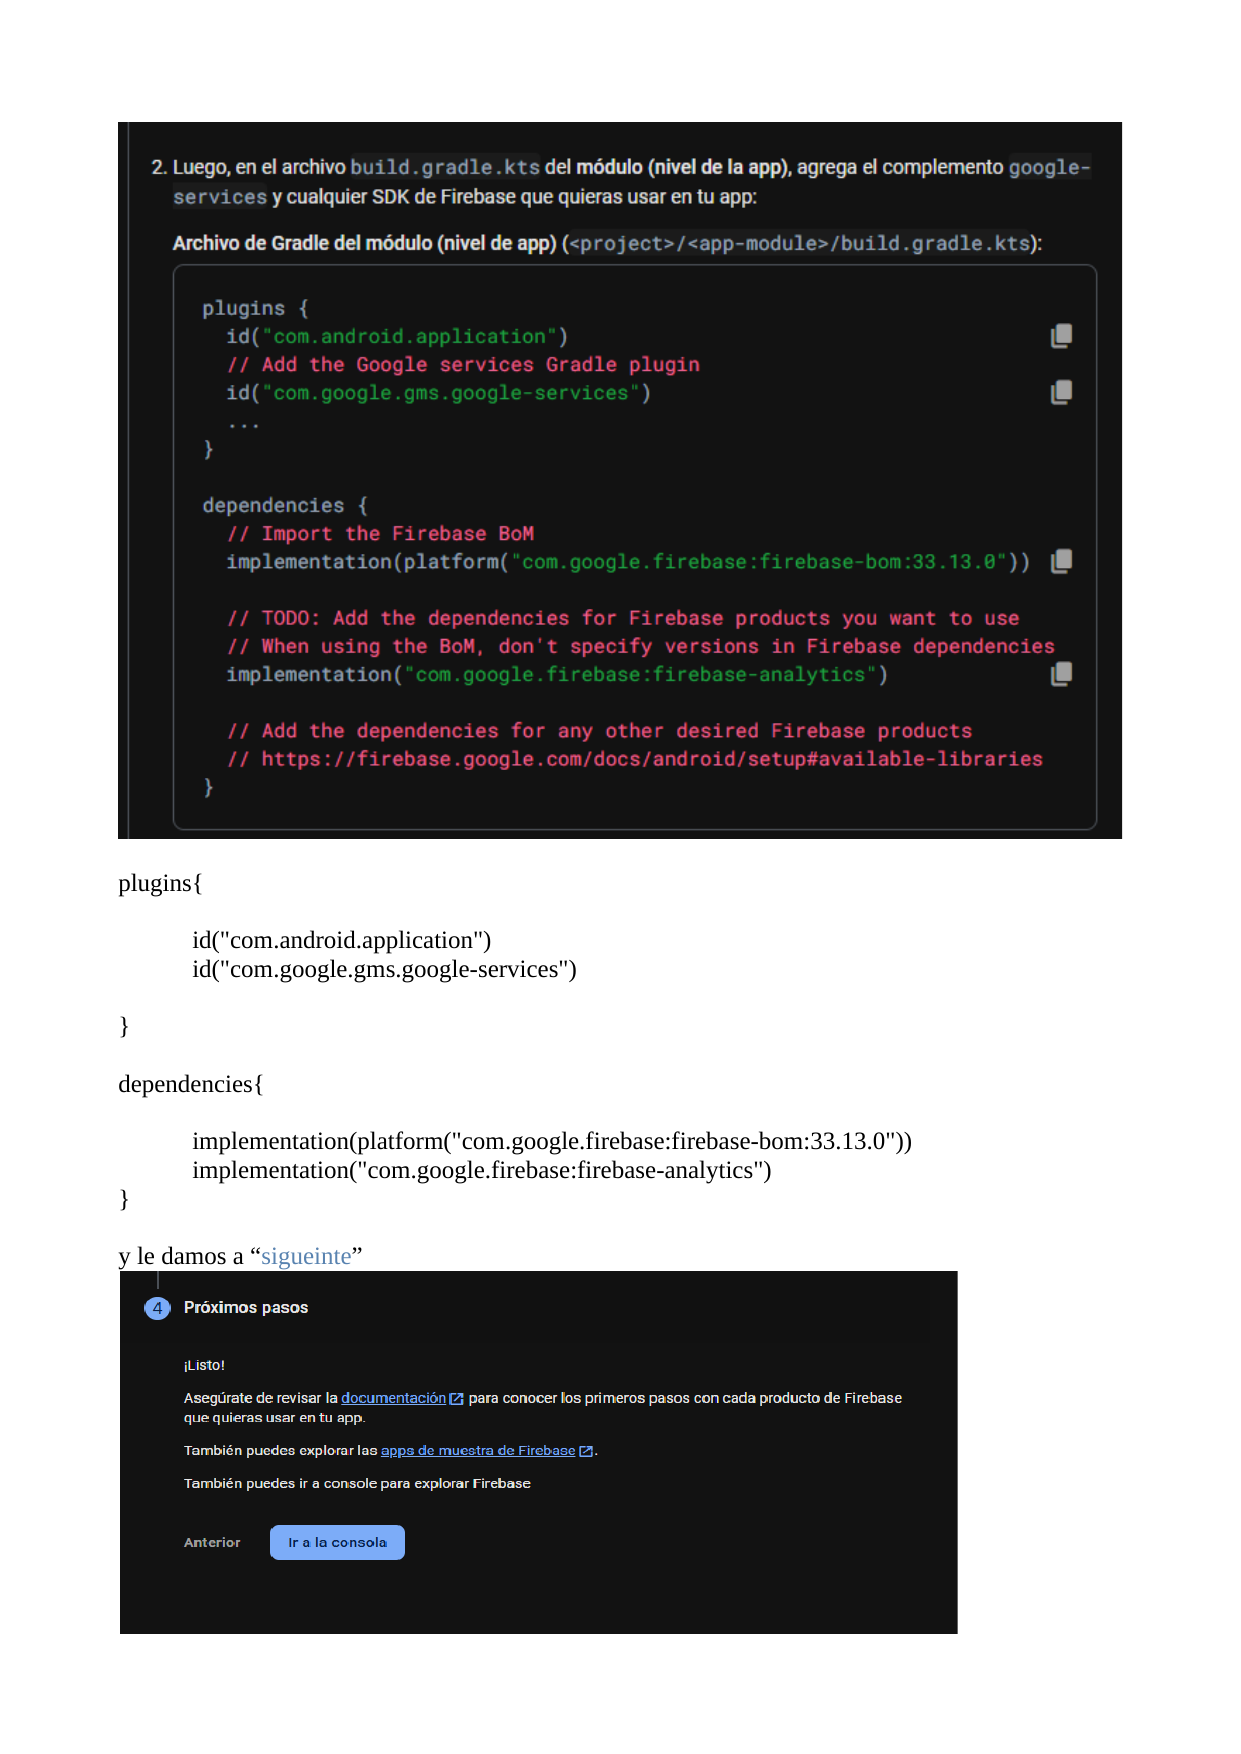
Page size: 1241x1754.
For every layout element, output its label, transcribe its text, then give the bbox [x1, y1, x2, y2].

text y le damos a “sigueinte” [118, 1241, 1122, 1270]
text } [118, 1011, 1122, 1040]
picture [120, 1271, 958, 1634]
text implementation(platform("com.google.firebase:firebase-bom:33.13.0")) [118, 1126, 1122, 1155]
text plugins{ [118, 868, 1122, 896]
text implementation("com.google.firebase:firebase-analytics") [118, 1155, 1122, 1184]
text dependencies{ [118, 1069, 1122, 1098]
text id("com.android.application") [118, 925, 1122, 954]
text } [118, 1184, 1122, 1213]
picture [118, 122, 1123, 839]
text id("com.google.gms.google-services") [118, 954, 1122, 983]
